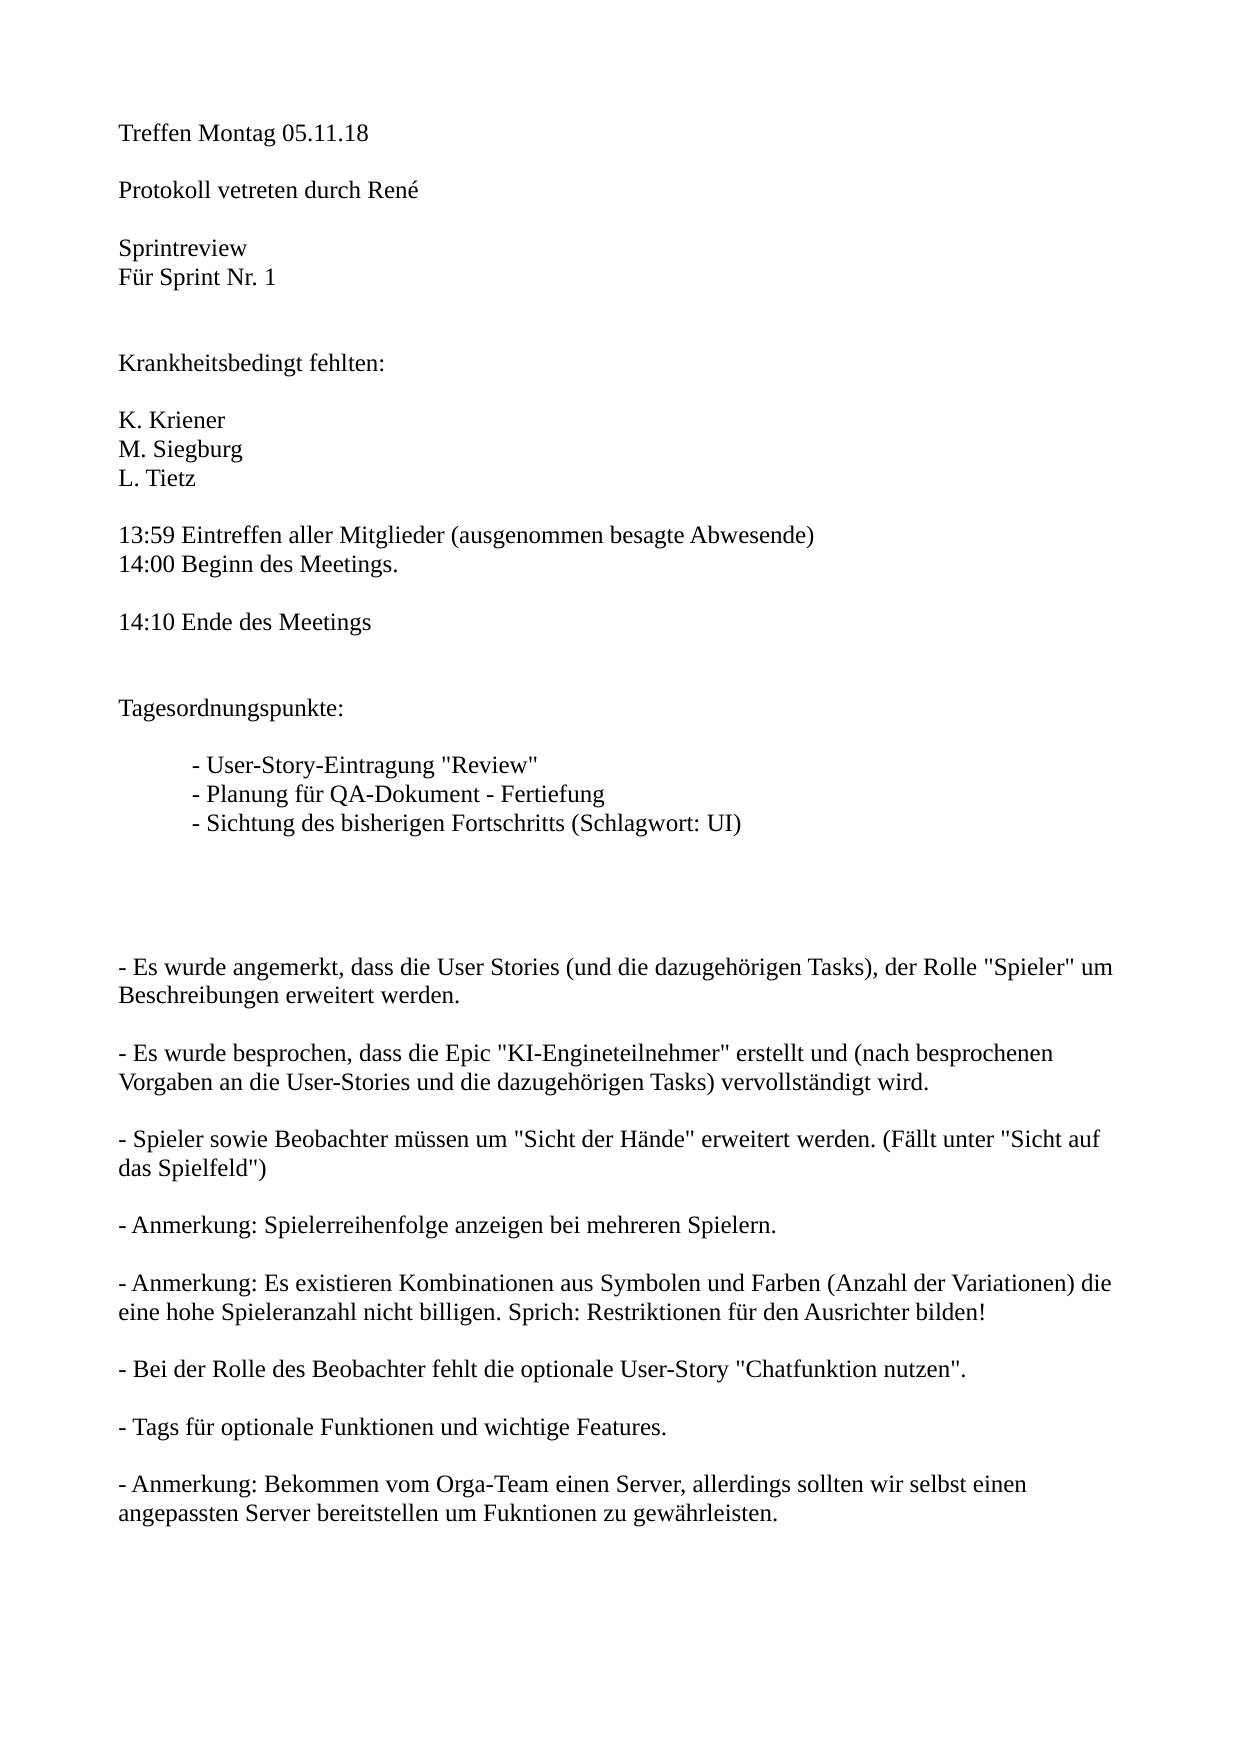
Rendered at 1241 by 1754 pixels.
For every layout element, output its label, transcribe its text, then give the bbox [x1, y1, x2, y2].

text - Sichtung des bisherigen Fortschritts (Schlagwort: UI) [118, 808, 1122, 837]
text - Anmerkung: Spielerreihenfolge anzeigen bei mehreren Spielern. [118, 1211, 1122, 1239]
text - Tags für optionale Funktionen und wichtige Features. [118, 1412, 1122, 1441]
text Krankheitsbedingt fehlten: [118, 348, 1122, 377]
text Für Sprint Nr. 1 [118, 262, 1122, 291]
text - User-Story-Eintragung "Review" [118, 751, 1122, 779]
text - Es wurde angemerkt, dass die User Stories (und die dazugehörigen Tasks), der Rolle "Spieler" um Beschreibungen erweitert werden. [118, 952, 1122, 1009]
text Treffen Montag 05.11.18 [118, 118, 1122, 147]
text - Es wurde besprochen, dass die Epic "KI-Engineteilnehmer" erstellt und (nach besprochenen Vorgaben an die User-Stories und die dazugehörigen Tasks) vervollständigt wird. [118, 1038, 1122, 1096]
text K. Kriener [118, 406, 1122, 434]
text Sprintreview [118, 233, 1122, 262]
text - Anmerkung: Es existieren Kombinationen aus Symbolen und Farben (Anzahl der Variationen) die eine hohe Spieleranzahl nicht billigen. Sprich: Restriktionen für den Ausrichter bilden! [118, 1268, 1122, 1326]
text Protokoll vetreten durch René [118, 176, 1122, 204]
text Tagesordnungspunkte: [118, 693, 1122, 722]
text - Anmerkung: Bekommen vom Orga-Team einen Server, allerdings sollten wir selbst einen angepassten Server bereitstellen um Fukntionen zu gewährleisten. [118, 1469, 1122, 1527]
text 14:00 Beginn des Meetings. [118, 549, 1122, 578]
text - Planung für QA-Dokument - Fertiefung [118, 779, 1122, 808]
text L. Tietz [118, 463, 1122, 492]
text 14:10 Ende des Meetings [118, 607, 1122, 636]
text 13:59 Eintreffen aller Mitglieder (ausgenommen besagte Abwesende) [118, 521, 1122, 549]
text - Bei der Rolle des Beobachter fehlt die optionale User-Story "Chatfunktion nutzen". [118, 1354, 1122, 1383]
text M. Siegburg [118, 434, 1122, 463]
text - Spieler sowie Beobachter müssen um "Sicht der Hände" erweitert werden. (Fällt unter "Sicht auf das Spielfeld") [118, 1124, 1122, 1182]
